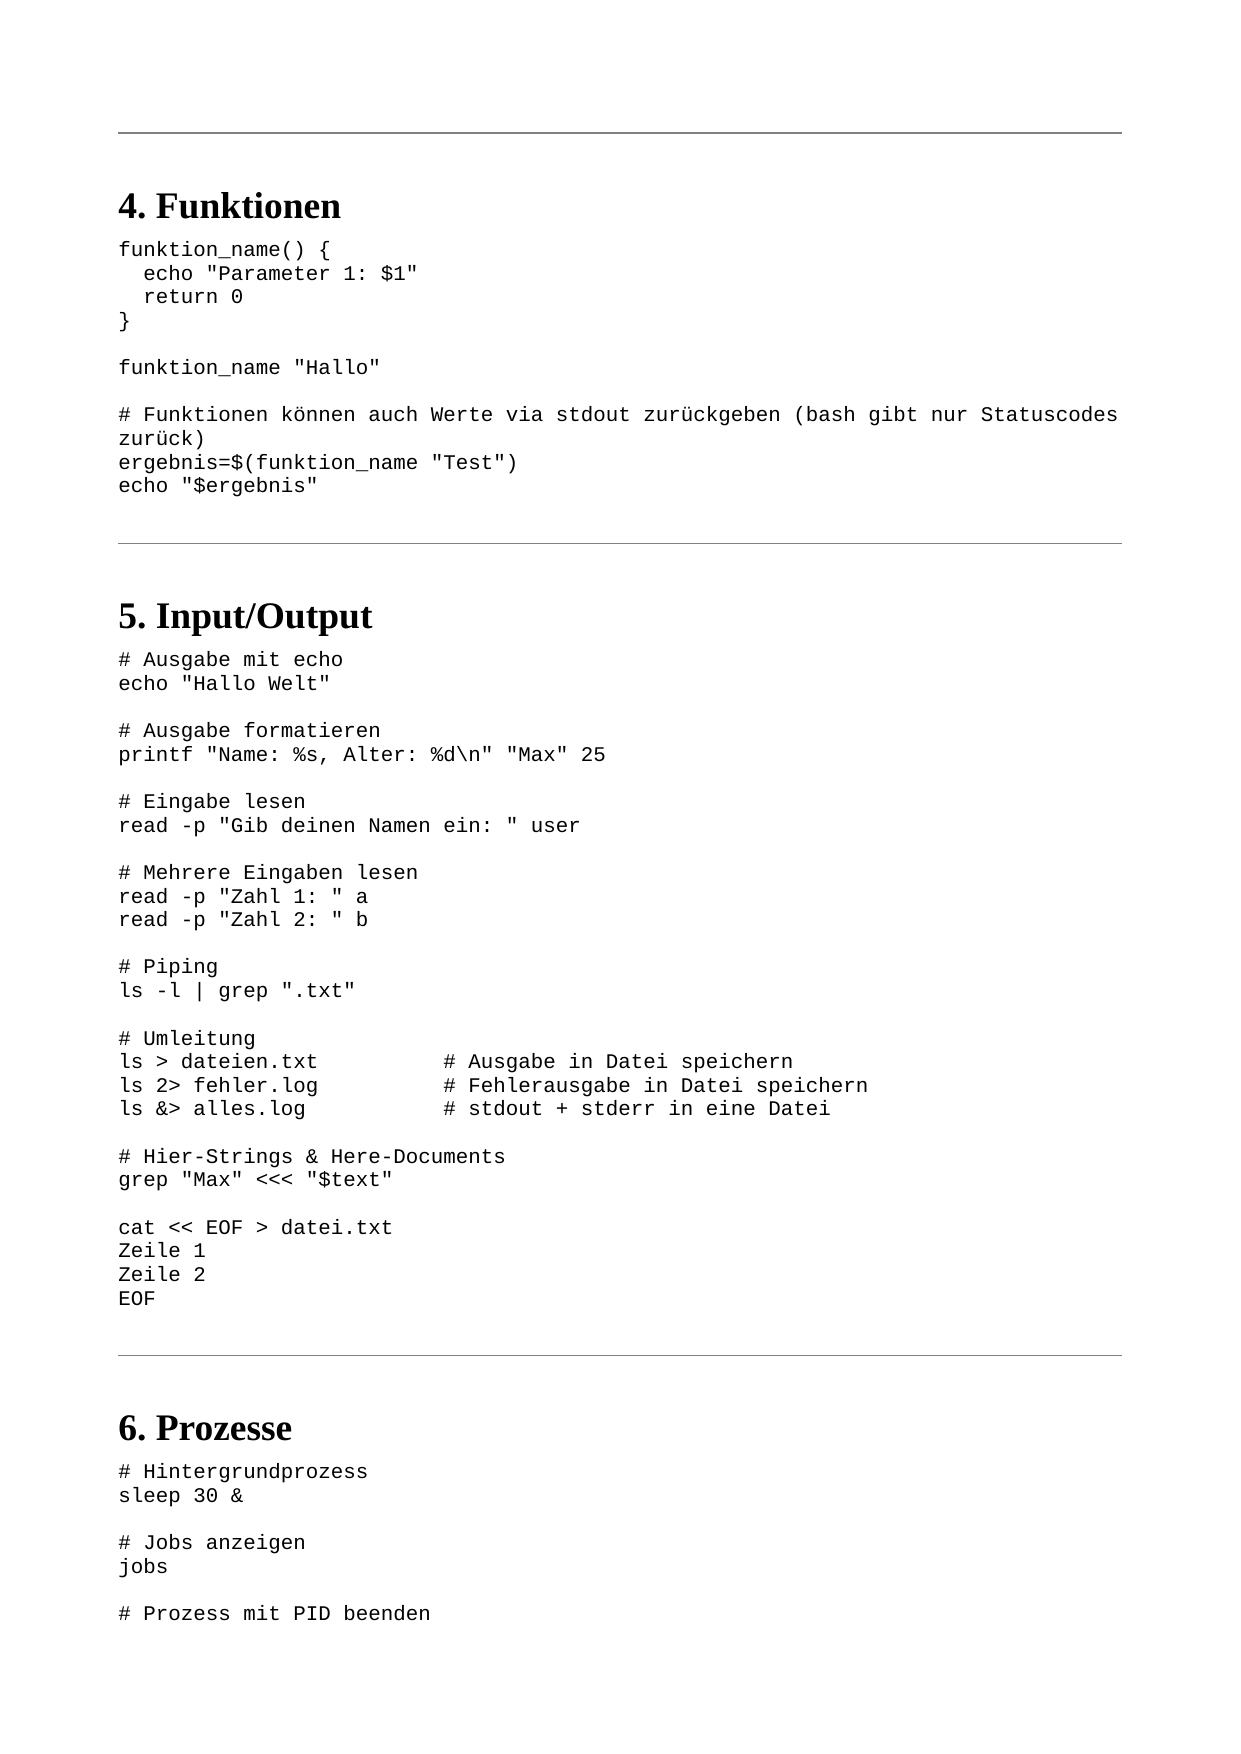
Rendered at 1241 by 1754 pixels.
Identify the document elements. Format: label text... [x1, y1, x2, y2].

text } [118, 310, 1122, 333]
text grep "Max" <<< "$text" [118, 1169, 1122, 1193]
text cat << EOF > datei.txt [118, 1217, 1122, 1240]
text Zeile 2 [118, 1264, 1122, 1288]
text Zeile 1 [118, 1240, 1122, 1264]
text read -p "Zahl 1: " a [118, 886, 1122, 909]
text # Ausgabe mit echo [118, 649, 1122, 673]
subtitle 6. Prozesse [118, 1406, 1122, 1449]
text printf "Name: %s, Alter: %d\n" "Max" 25 [118, 744, 1122, 767]
text funktion_name() { [118, 239, 1122, 262]
text # Umleitung [118, 1027, 1122, 1051]
text jobs [118, 1556, 1122, 1580]
text read -p "Gib deinen Namen ein: " user [118, 815, 1122, 838]
text # Piping [118, 957, 1122, 980]
subtitle 4. Funktionen [118, 183, 1122, 226]
text echo "Parameter 1: $1" [118, 262, 1122, 286]
text # Jobs anzeigen [118, 1532, 1122, 1556]
text # Ausgabe formatieren [118, 720, 1122, 744]
text ls &> alles.log # stdout + stderr in eine Datei [118, 1098, 1122, 1122]
text sleep 30 & [118, 1485, 1122, 1509]
text # Hier-Strings & Here-Documents [118, 1146, 1122, 1169]
text # Prozess mit PID beenden [118, 1603, 1122, 1627]
text funktion_name "Hallo" [118, 357, 1122, 381]
text # Eingabe lesen [118, 791, 1122, 815]
subtitle 5. Input/Output [118, 593, 1122, 637]
text ls 2> fehler.log # Fehlerausgabe in Datei speichern [118, 1075, 1122, 1098]
text echo "$ergebnis" [118, 475, 1122, 499]
text echo "Hallo Welt" [118, 673, 1122, 696]
text # Mehrere Eingaben lesen [118, 862, 1122, 886]
text ls > dateien.txt # Ausgabe in Datei speichern [118, 1051, 1122, 1075]
text ls -l | grep ".txt" [118, 980, 1122, 1004]
text # Hintergrundprozess [118, 1461, 1122, 1485]
text read -p "Zahl 2: " b [118, 909, 1122, 933]
text ergebnis=$(funktion_name "Test") [118, 452, 1122, 475]
text # Funktionen können auch Werte via stdout zurückgeben (bash gibt nur Statuscodes zurück) [118, 404, 1122, 452]
text return 0 [118, 286, 1122, 310]
text EOF [118, 1288, 1122, 1311]
